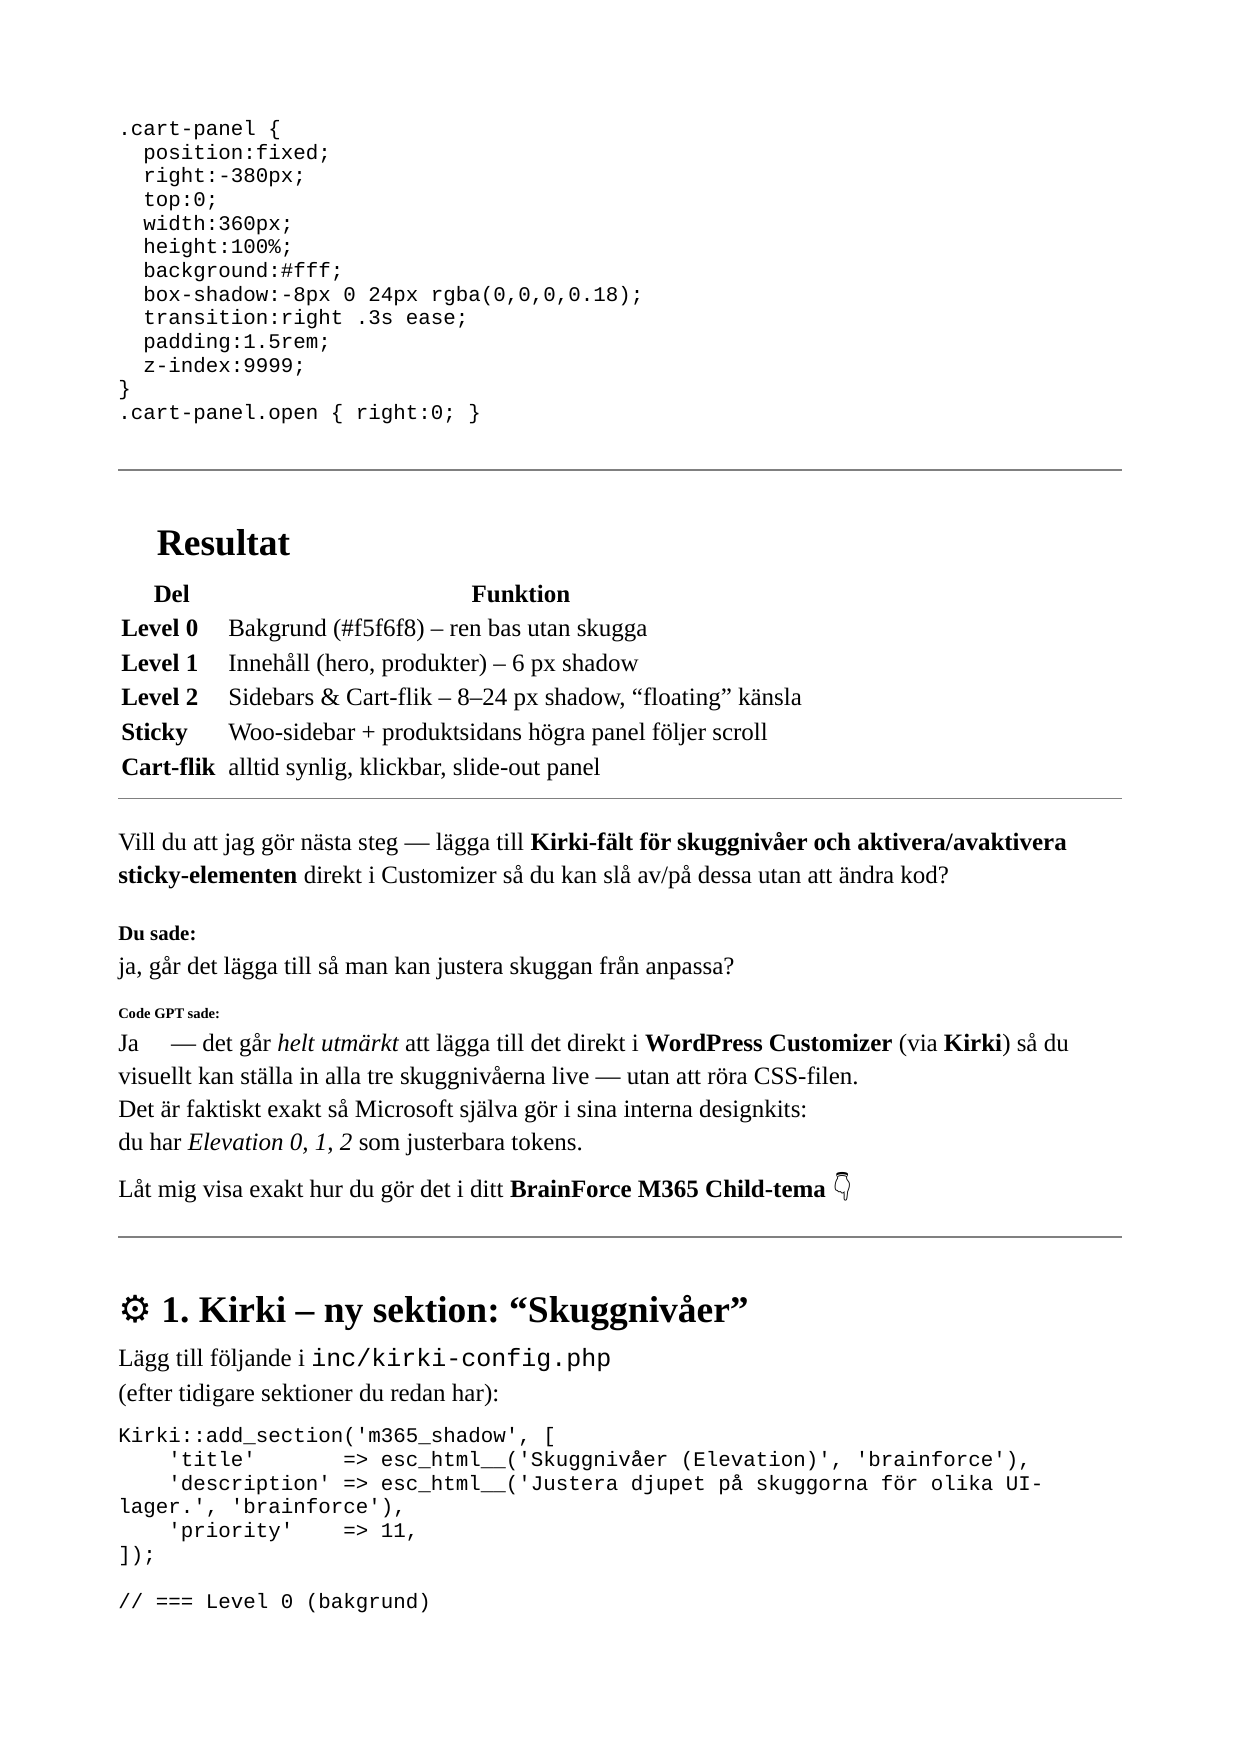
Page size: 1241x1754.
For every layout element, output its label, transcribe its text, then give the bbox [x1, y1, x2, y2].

text width:360px; [118, 213, 1122, 236]
subtitle ⚙️ 1. Kirki – ny sektion: “Skuggnivåer” [118, 1287, 1122, 1330]
table_cell Cart-flik [118, 749, 225, 783]
text padding:1.5rem; [118, 331, 1122, 354]
text background:#fff; [118, 260, 1122, 284]
text Kirki::add_section('m365_shadow', [ [118, 1426, 1122, 1449]
table_cell Innehåll (hero, produkter) – 6 px shadow [225, 645, 816, 679]
text height:100%; [118, 236, 1122, 260]
text Ja 💯 — det går helt utmärkt att lägga till det direkt i WordPress Customizer (via Kirki) så du visuellt kan ställa in alla tre skuggnivåerna live — utan att röra CSS-filen. Det är faktiskt exakt så Microsoft själva gör i sina interna designkits: du har Elevation 0, 1, 2 som justerbara tokens. [118, 1028, 1122, 1156]
text // === Level 0 (bakgrund) [118, 1591, 1122, 1615]
text ja, går det lägga till så man kan justera skuggan från anpassa? [118, 951, 1122, 980]
text position:fixed; [118, 142, 1122, 165]
text 'priority' => 11, [118, 1520, 1122, 1544]
text .cart-panel { [118, 118, 1122, 142]
table_header Del [118, 576, 225, 610]
text Lägg till följande i inc/kirki-config.php (efter tidigare sektioner du redan har): [118, 1343, 1122, 1407]
subtitle Code GPT sade: [118, 1005, 1122, 1022]
text top:0; [118, 189, 1122, 213]
text ]); [118, 1544, 1122, 1567]
table_cell alltid synlig, klickbar, slide-out panel [225, 749, 816, 783]
text transition:right .3s ease; [118, 307, 1122, 331]
text Låt mig visa exakt hur du gör det i ditt BrainForce M365 Child-tema 👇 [118, 1174, 1122, 1203]
text .cart-panel.open { right:0; } [118, 402, 1122, 426]
text } [118, 378, 1122, 402]
table_cell Woo-sidebar + produktsidans högra panel följer scroll [225, 714, 816, 749]
text z-index:9999; [118, 354, 1122, 378]
subtitle ✅ Resultat [118, 520, 1122, 563]
table_cell Level 1 [118, 645, 225, 679]
table_cell Bakgrund (#f5f6f8) – ren bas utan skugga [225, 610, 816, 645]
table_cell Level 0 [118, 610, 225, 645]
text Vill du att jag gör nästa steg — lägga till Kirki-fält för skuggnivåer och aktivera/avaktivera sticky-elementen direkt i Customizer så du kan slå av/på dessa utan att ändra kod? [118, 827, 1122, 889]
text right:-380px; [118, 165, 1122, 189]
text box-shadow:-8px 0 24px rgba(0,0,0,0.18); [118, 284, 1122, 307]
table_header Funktion [225, 576, 816, 610]
table_cell Sidebars & Cart-flik – 8–24 px shadow, “floating” känsla [225, 680, 816, 714]
text 'title' => esc_html__('Skuggnivåer (Elevation)', 'brainforce'), [118, 1449, 1122, 1473]
table_cell Level 2 [118, 680, 225, 714]
text 'description' => esc_html__('Justera djupet på skuggorna för olika UI-lager.', 'brainforce'), [118, 1473, 1122, 1520]
subtitle Du sade: [118, 921, 1122, 945]
table_cell Sticky [118, 714, 225, 749]
